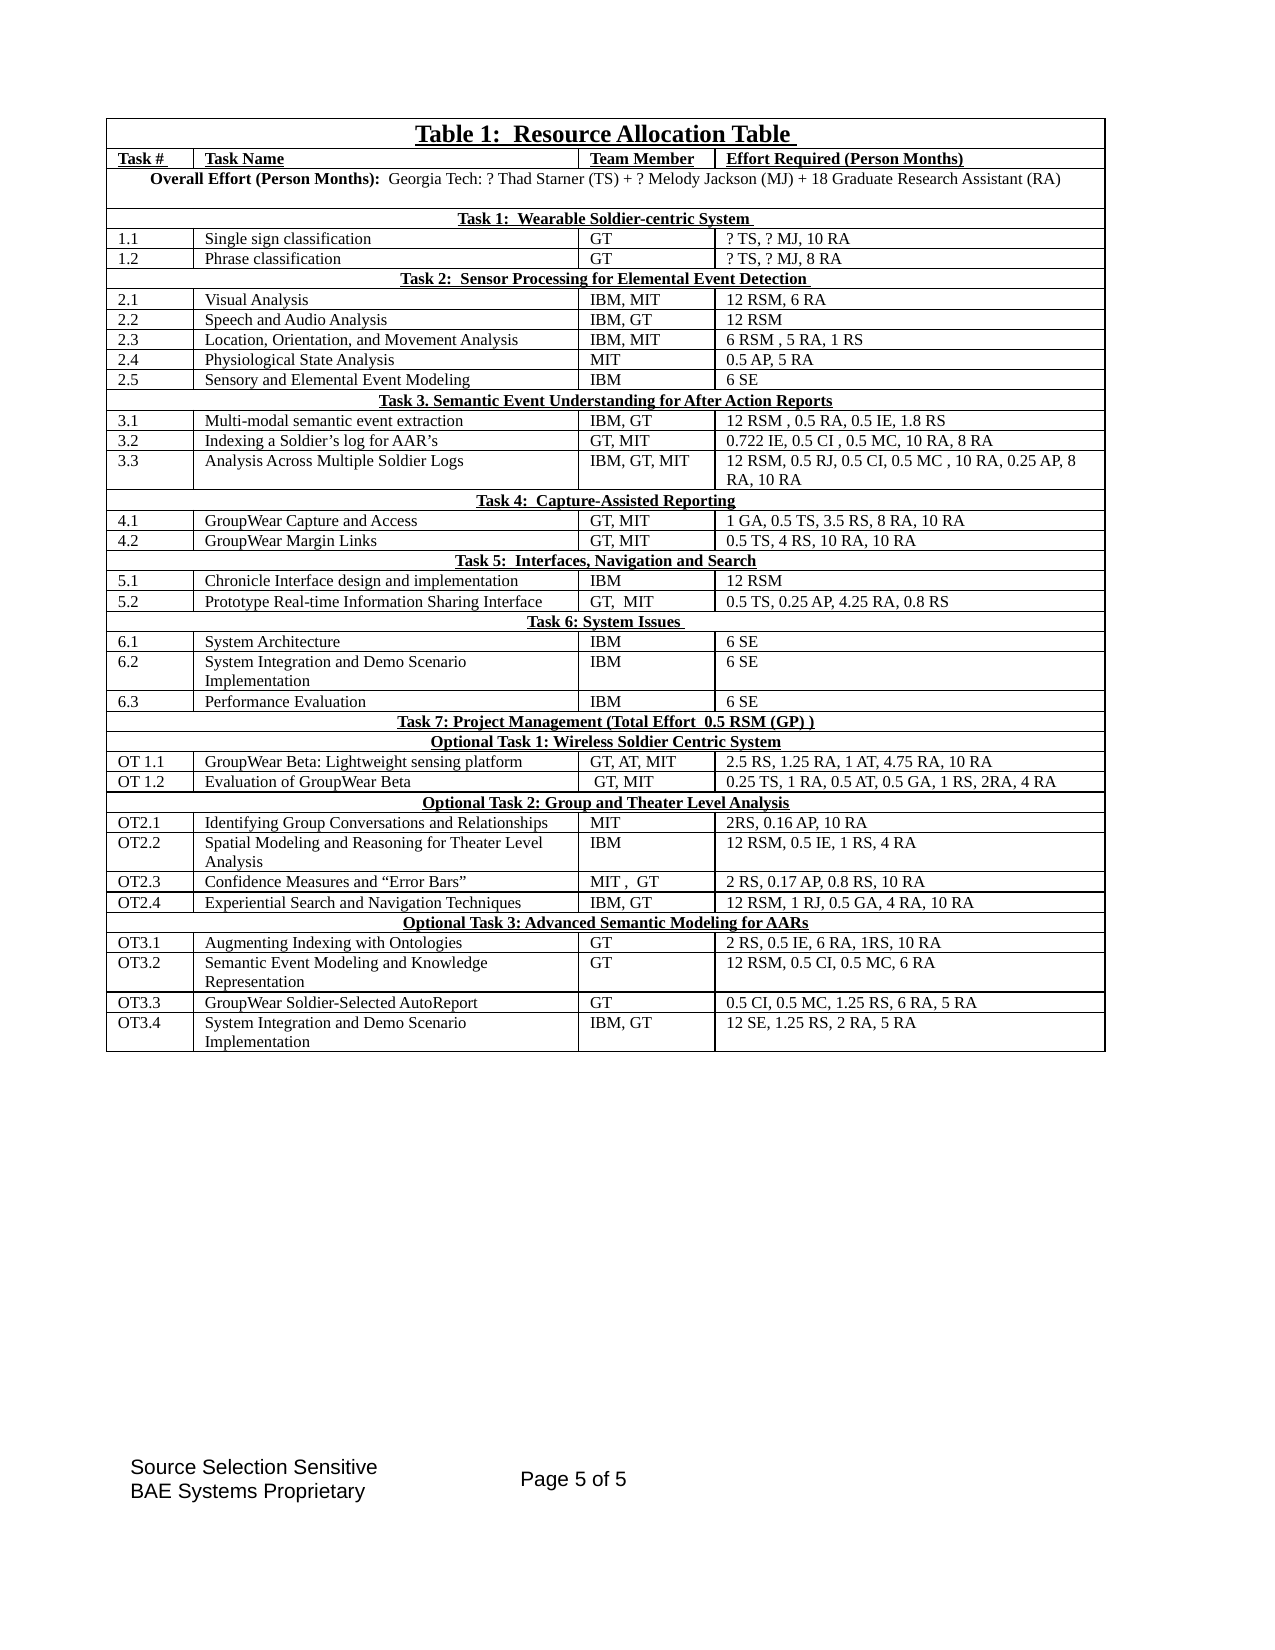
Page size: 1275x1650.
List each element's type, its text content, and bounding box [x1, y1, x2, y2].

table_cell GroupWear Soldier-Selected AutoReport [194, 993, 578, 1012]
table_cell GT, MIT [579, 531, 714, 550]
table_cell 4.1 [107, 511, 193, 530]
table_cell Experiential Search and Navigation Techniques [194, 893, 578, 912]
table_cell 0.5 TS, 0.25 AP, 4.25 RA, 0.8 RS [716, 591, 1104, 611]
table_cell GT, AT, MIT [579, 752, 714, 771]
table_cell 2 RS, 0.5 IE, 6 RA, 1RS, 10 RA [716, 933, 1104, 952]
table_cell 6 SE [716, 632, 1104, 651]
table_cell 12 SE, 1.25 RS, 2 RA, 5 RA [716, 1013, 1104, 1051]
table_cell 4.2 [107, 531, 193, 550]
table_cell Phrase classification [194, 249, 578, 268]
table_cell IBM, GT [579, 1013, 714, 1051]
table_cell OT2.2 [107, 833, 193, 871]
table_cell 6.1 [107, 632, 193, 651]
table_cell GroupWear Beta: Lightweight sensing platform [194, 752, 578, 771]
table_cell Optional Task 3: Advanced Semantic Modeling for AARs [107, 913, 1104, 932]
table_cell 0.5 TS, 4 RS, 10 RA, 10 RA [716, 531, 1104, 550]
table_cell 12 RSM, 1 RJ, 0.5 GA, 4 RA, 10 RA [716, 893, 1104, 912]
table_cell OT2.1 [107, 813, 193, 832]
table_cell Task 2: Sensor Processing for Elemental Event Detection [107, 269, 1104, 288]
table_cell GT [579, 953, 714, 991]
table_cell Overall Effort (Person Months): Georgia Tech: ? Thad Starner (TS) + ? Melody Jackson (MJ) + 18 Graduate Research Assistant (RA) [107, 169, 1104, 207]
table_cell 0.25 TS, 1 RA, 0.5 AT, 0.5 GA, 1 RS, 2RA, 4 RA [716, 772, 1104, 791]
table_cell Task # [107, 149, 193, 168]
table_cell Effort Required (Person Months) [716, 149, 1104, 168]
table_cell OT 1.2 [107, 772, 193, 791]
table_cell IBM [579, 652, 714, 690]
table_cell MIT , GT [579, 872, 714, 891]
table_cell OT 1.1 [107, 752, 193, 771]
table_cell 2.1 [107, 289, 193, 308]
table_cell System Architecture [194, 632, 578, 651]
table_cell Single sign classification [194, 229, 578, 248]
table_cell 6 SE [716, 370, 1104, 389]
table_cell 1 GA, 0.5 TS, 3.5 RS, 8 RA, 10 RA [716, 511, 1104, 530]
table_cell MIT [579, 813, 714, 832]
table_cell Optional Task 1: Wireless Soldier Centric System [107, 732, 1104, 751]
table_cell Task 3. Semantic Event Understanding for After Action Reports [107, 390, 1104, 409]
table_cell IBM, MIT [579, 289, 714, 308]
table_cell Task 5: Interfaces, Navigation and Search [107, 551, 1104, 570]
table_cell Identifying Group Conversations and Relationships [194, 813, 578, 832]
table_cell Performance Evaluation [194, 691, 578, 711]
table_cell IBM, MIT [579, 330, 714, 349]
table_cell Augmenting Indexing with Ontologies [194, 933, 578, 952]
table_cell GT [579, 229, 714, 248]
table_cell System Integration and Demo Scenario Implementation [194, 652, 578, 690]
table_cell Multi-modal semantic event extraction [194, 411, 578, 430]
table_cell MIT [579, 350, 714, 369]
table_cell IBM, GT, MIT [579, 451, 714, 489]
table_cell 6 SE [716, 691, 1104, 711]
table_cell Task 4: Capture-Assisted Reporting [107, 490, 1104, 509]
table_cell Task 6: System Issues [107, 612, 1104, 631]
table_cell Spatial Modeling and Reasoning for Theater Level Analysis [194, 833, 578, 871]
table_cell 6.2 [107, 652, 193, 690]
table_cell Team Member [579, 149, 714, 168]
table_cell 12 RSM, 0.5 IE, 1 RS, 4 RA [716, 833, 1104, 871]
table_cell GT, MIT [579, 591, 714, 611]
table_cell 2.4 [107, 350, 193, 369]
table_cell 2.5 [107, 370, 193, 389]
table_cell IBM [579, 571, 714, 590]
table_cell Location, Orientation, and Movement Analysis [194, 330, 578, 349]
table_cell System Integration and Demo Scenario Implementation [194, 1013, 578, 1051]
table_cell Physiological State Analysis [194, 350, 578, 369]
table_cell IBM, GT [579, 411, 714, 430]
table_cell 3.3 [107, 451, 193, 489]
table_cell 0.5 CI, 0.5 MC, 1.25 RS, 6 RA, 5 RA [716, 993, 1104, 1012]
table_cell IBM [579, 632, 714, 651]
table_cell OT3.4 [107, 1013, 193, 1051]
table_cell 2.2 [107, 310, 193, 329]
table_cell Task Name [194, 149, 578, 168]
table_cell Semantic Event Modeling and Knowledge Representation [194, 953, 578, 991]
table_cell OT2.4 [107, 893, 193, 912]
table_cell GT, MIT [579, 511, 714, 530]
table_cell OT3.1 [107, 933, 193, 952]
table_cell Chronicle Interface design and implementation [194, 571, 578, 590]
table_cell 2 RS, 0.17 AP, 0.8 RS, 10 RA [716, 872, 1104, 891]
table_cell Indexing a Soldier’s log for AAR’s [194, 431, 578, 450]
table_cell Sensory and Elemental Event Modeling [194, 370, 578, 389]
table_cell Evaluation of GroupWear Beta [194, 772, 578, 791]
table_cell 12 RSM, 0.5 CI, 0.5 MC, 6 RA [716, 953, 1104, 991]
table_cell Speech and Audio Analysis [194, 310, 578, 329]
table_cell Visual Analysis [194, 289, 578, 308]
table_cell Confidence Measures and “Error Bars” [194, 872, 578, 891]
table_cell IBM [579, 370, 714, 389]
table_cell 12 RSM [716, 310, 1104, 329]
table_cell GroupWear Capture and Access [194, 511, 578, 530]
table_cell Analysis Across Multiple Soldier Logs [194, 451, 578, 489]
table_cell 1.1 [107, 229, 193, 248]
table_cell 0.5 AP, 5 RA [716, 350, 1104, 369]
table_cell 12 RSM, 0.5 RJ, 0.5 CI, 0.5 MC , 10 RA, 0.25 AP, 8 RA, 10 RA [716, 451, 1104, 489]
table_cell 5.1 [107, 571, 193, 590]
table_cell Prototype Real-time Information Sharing Interface [194, 591, 578, 611]
table_cell IBM [579, 691, 714, 711]
table_cell 12 RSM [716, 571, 1104, 590]
table_cell IBM, GT [579, 310, 714, 329]
table_cell IBM, GT [579, 893, 714, 912]
table_cell GT [579, 933, 714, 952]
table_cell IBM [579, 833, 714, 871]
table_cell 6 RSM , 5 RA, 1 RS [716, 330, 1104, 349]
table_cell OT3.2 [107, 953, 193, 991]
table_cell 3.1 [107, 411, 193, 430]
table_cell Optional Task 2: Group and Theater Level Analysis [107, 793, 1104, 812]
table_cell ? TS, ? MJ, 10 RA [716, 229, 1104, 248]
table_cell 5.2 [107, 591, 193, 611]
table_cell 12 RSM, 6 RA [716, 289, 1104, 308]
table_cell GT [579, 993, 714, 1012]
table_cell 6.3 [107, 691, 193, 711]
table_cell ? TS, ? MJ, 8 RA [716, 249, 1104, 268]
table_cell 2.3 [107, 330, 193, 349]
table_cell Task 7: Project Management (Total Effort 0.5 RSM (GP) ) [107, 712, 1104, 731]
table_cell 2RS, 0.16 AP, 10 RA [716, 813, 1104, 832]
table_cell OT3.3 [107, 993, 193, 1012]
table_cell 3.2 [107, 431, 193, 450]
table_cell 12 RSM , 0.5 RA, 0.5 IE, 1.8 RS [716, 411, 1104, 430]
table_cell 0.722 IE, 0.5 CI , 0.5 MC, 10 RA, 8 RA [716, 431, 1104, 450]
table_cell GroupWear Margin Links [194, 531, 578, 550]
table_cell GT [579, 249, 714, 268]
table_header Table 1: Resource Allocation Table [107, 119, 1104, 148]
table_cell GT, MIT [579, 772, 714, 791]
table_cell OT2.3 [107, 872, 193, 891]
table_cell 6 SE [716, 652, 1104, 690]
table_cell 2.5 RS, 1.25 RA, 1 AT, 4.75 RA, 10 RA [716, 752, 1104, 771]
table_cell 1.2 [107, 249, 193, 268]
table_cell GT, MIT [579, 431, 714, 450]
table_cell Task 1: Wearable Soldier-centric System [107, 209, 1104, 228]
